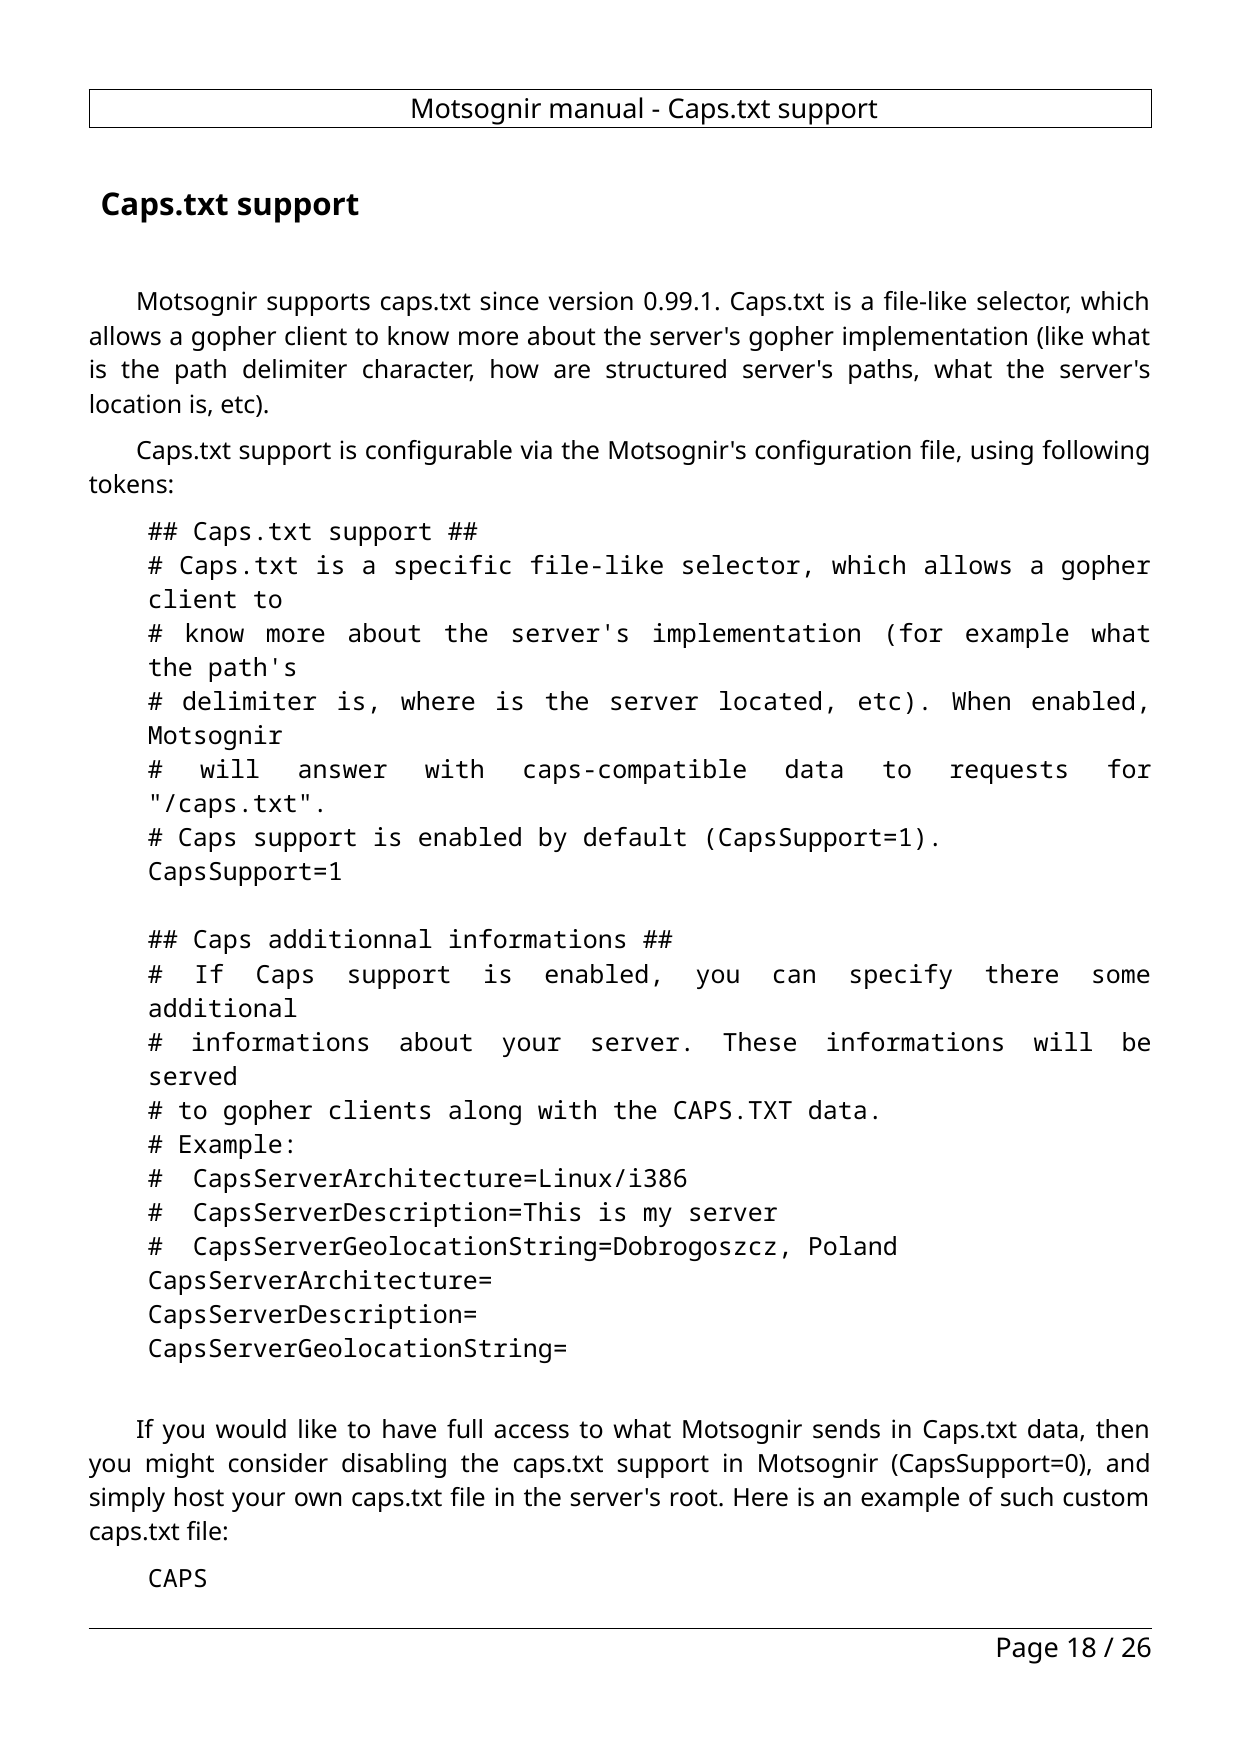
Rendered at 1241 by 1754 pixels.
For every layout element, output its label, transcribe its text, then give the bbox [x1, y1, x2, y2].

text # will answer with caps-compatible data to requests for "/caps.txt". [148, 752, 1152, 820]
text ## Caps.txt support ## [148, 513, 1152, 547]
text CAPS [148, 1560, 1152, 1594]
text # delimiter is, where is the server located, etc). When enabled, Motsognir [148, 684, 1152, 752]
text CapsSupport=1 [148, 854, 1152, 888]
text # know more about the server's implementation (for example what the path's [148, 616, 1152, 684]
text ## Caps additionnal informations ## [148, 922, 1152, 956]
text # Caps support is enabled by default (CapsSupport=1). [148, 820, 1152, 854]
text # CapsServerDescription=This is my server [148, 1195, 1152, 1229]
text If you would like to have full access to what Motsognir sends in Caps.txt data, then you might consider disabling the caps.txt support in Motsognir (CapsSupport=0), and simply host your own caps.txt file in the server's root. Here is an example of such custom caps.txt file: [88, 1412, 1152, 1548]
text # informations about your server. These informations will be served [148, 1024, 1152, 1092]
text # CapsServerGeolocationString=Dobrogoszcz, Poland [148, 1229, 1152, 1263]
text # Caps.txt is a specific file-like selector, which allows a gopher client to [148, 547, 1152, 616]
text Caps.txt support is configurable via the Motsognir's configuration file, using following tokens: [88, 433, 1152, 501]
text # If Caps support is enabled, you can specify there some additional [148, 956, 1152, 1024]
text Motsognir supports caps.txt since version 0.99.1. Caps.txt is a file-like selector, which allows a gopher client to know more about the server's gopher implementation (like what is the path delimiter character, how are structured server's paths, what the server's location is, etc). [88, 284, 1152, 420]
subtitle Caps.txt support [100, 182, 1152, 225]
text CapsServerDescription= [148, 1297, 1152, 1331]
text # CapsServerArchitecture=Linux/i386 [148, 1161, 1152, 1195]
text # to gopher clients along with the CAPS.TXT data. [148, 1092, 1152, 1127]
text CapsServerArchitecture= [148, 1263, 1152, 1297]
text CapsServerGeolocationString= [148, 1331, 1152, 1365]
text # Example: [148, 1127, 1152, 1161]
